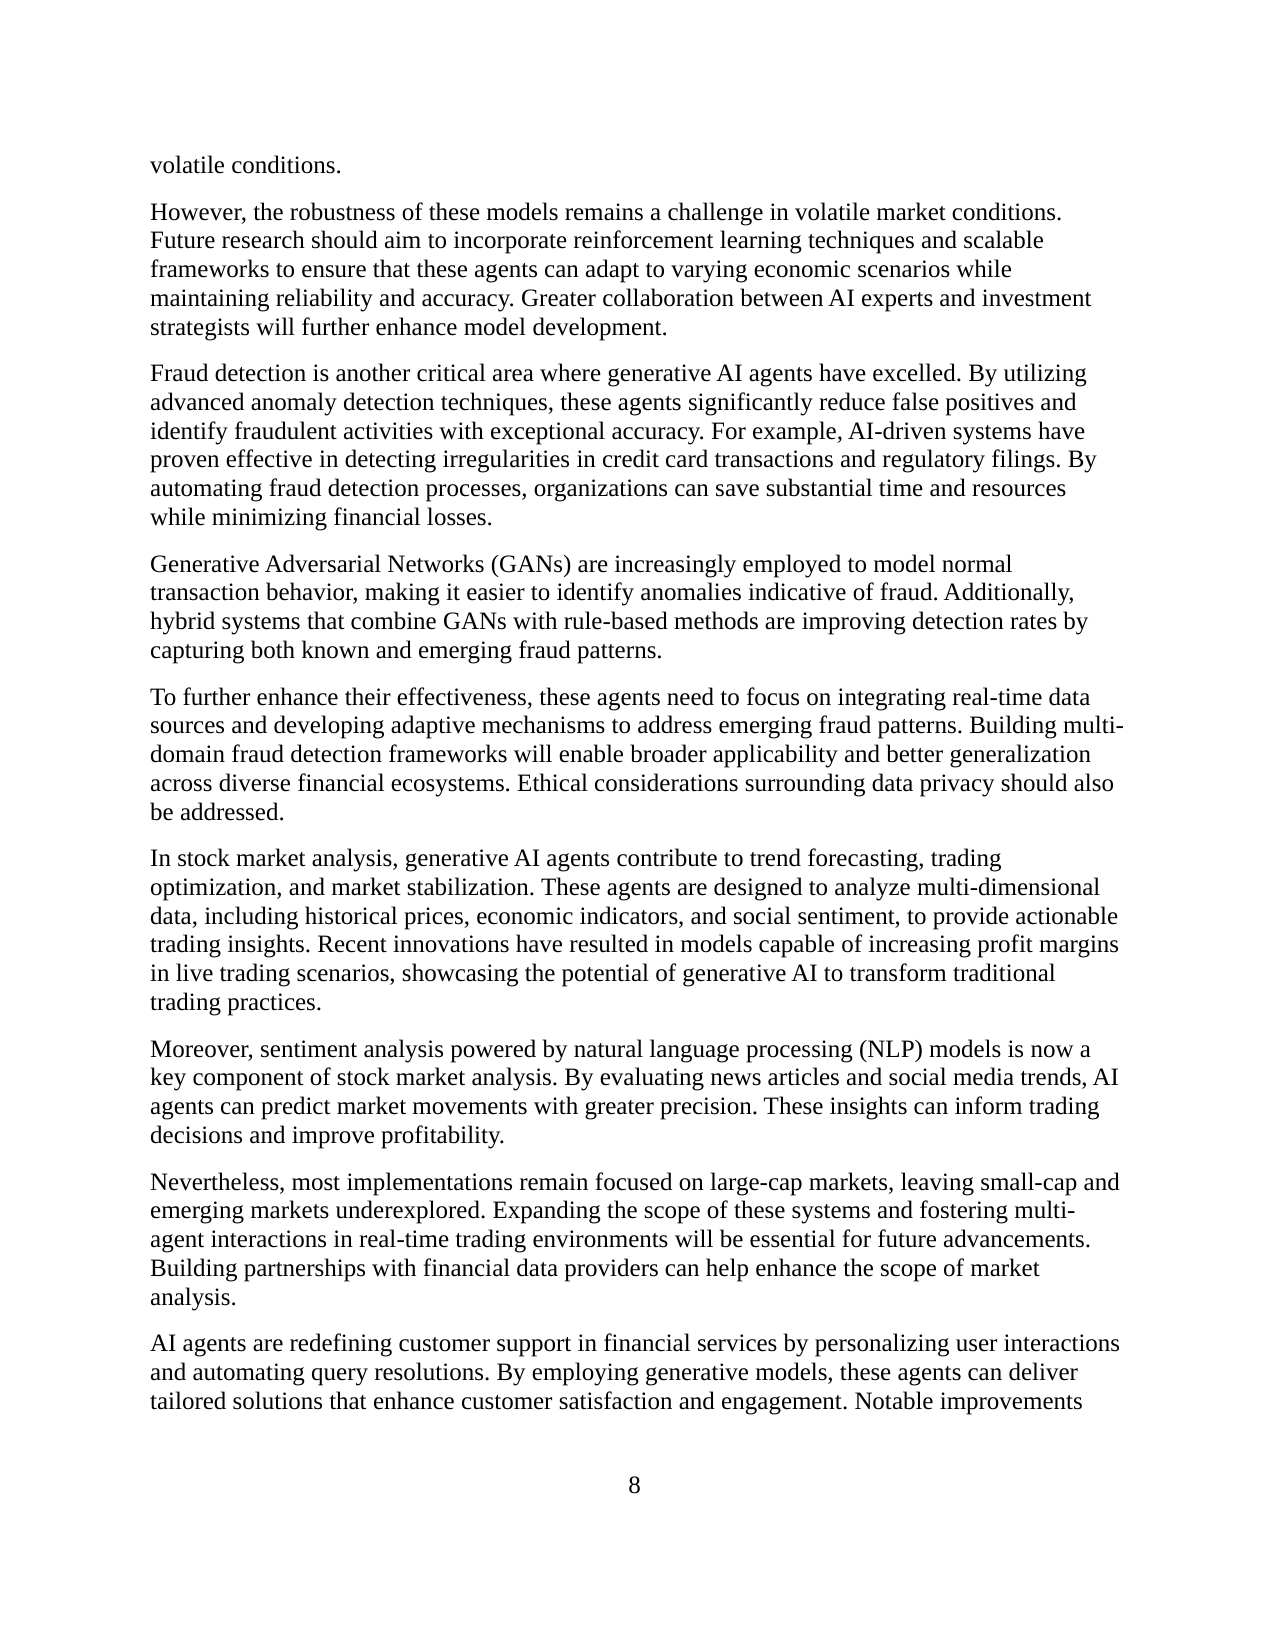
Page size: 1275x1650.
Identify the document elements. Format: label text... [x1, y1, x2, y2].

text Generative Adversarial Networks (GANs) are increasingly employed to model normal transaction behavior, making it easier to identify anomalies indicative of fraud. Additionally, hybrid systems that combine GANs with rule-based methods are improving detection rates by capturing both known and emerging fraud patterns. [150, 549, 1125, 664]
text However, the robustness of these models remains a challenge in volatile market conditions. Future research should aim to incorporate reinforcement learning techniques and scalable frameworks to ensure that these agents can adapt to varying economic scenarios while maintaining reliability and accuracy. Greater collaboration between AI experts and investment strategists will further enhance model development. [150, 197, 1125, 340]
text volatile conditions. [150, 150, 1125, 179]
text Moreover, sentiment analysis powered by natural language processing (NLP) models is now a key component of stock market analysis. By evaluating news articles and social media trends, AI agents can predict market movements with greater precision. These insights can inform trading decisions and improve profitability. [150, 1034, 1125, 1149]
text To further enhance their effectiveness, these agents need to focus on integrating real-time data sources and developing adaptive mechanisms to address emerging fraud patterns. Building multi-domain fraud detection frameworks will enable broader applicability and better generalization across diverse financial ecosystems. Ethical considerations surrounding data privacy should also be addressed. [150, 682, 1125, 825]
text AI agents are redefining customer support in financial services by personalizing user interactions and automating query resolutions. By employing generative models, these agents can deliver tailored solutions that enhance customer satisfaction and engagement. Notable improvements [150, 1328, 1125, 1414]
text Fraud detection is another critical area where generative AI agents have excelled. By utilizing advanced anomaly detection techniques, these agents significantly reduce false positives and identify fraudulent activities with exceptional accuracy. For example, AI-driven systems have proven effective in detecting irregularities in credit card transactions and regulatory filings. By automating fraud detection processes, organizations can save substantial time and resources while minimizing financial losses. [150, 358, 1125, 531]
text In stock market analysis, generative AI agents contribute to trend forecasting, trading optimization, and market stabilization. These agents are designed to analyze multi-dimensional data, including historical prices, economic indicators, and social sentiment, to provide actionable trading insights. Recent innovations have resulted in models capable of increasing profit margins in live trading scenarios, showcasing the potential of generative AI to transform traditional trading practices. [150, 843, 1125, 1016]
text Nevertheless, most implementations remain focused on large-cap markets, leaving small-cap and emerging markets underexplored. Expanding the scope of these systems and fostering multi-agent interactions in real-time trading environments will be essential for future advancements. Building partnerships with financial data providers can help enhance the scope of market analysis. [150, 1167, 1125, 1310]
